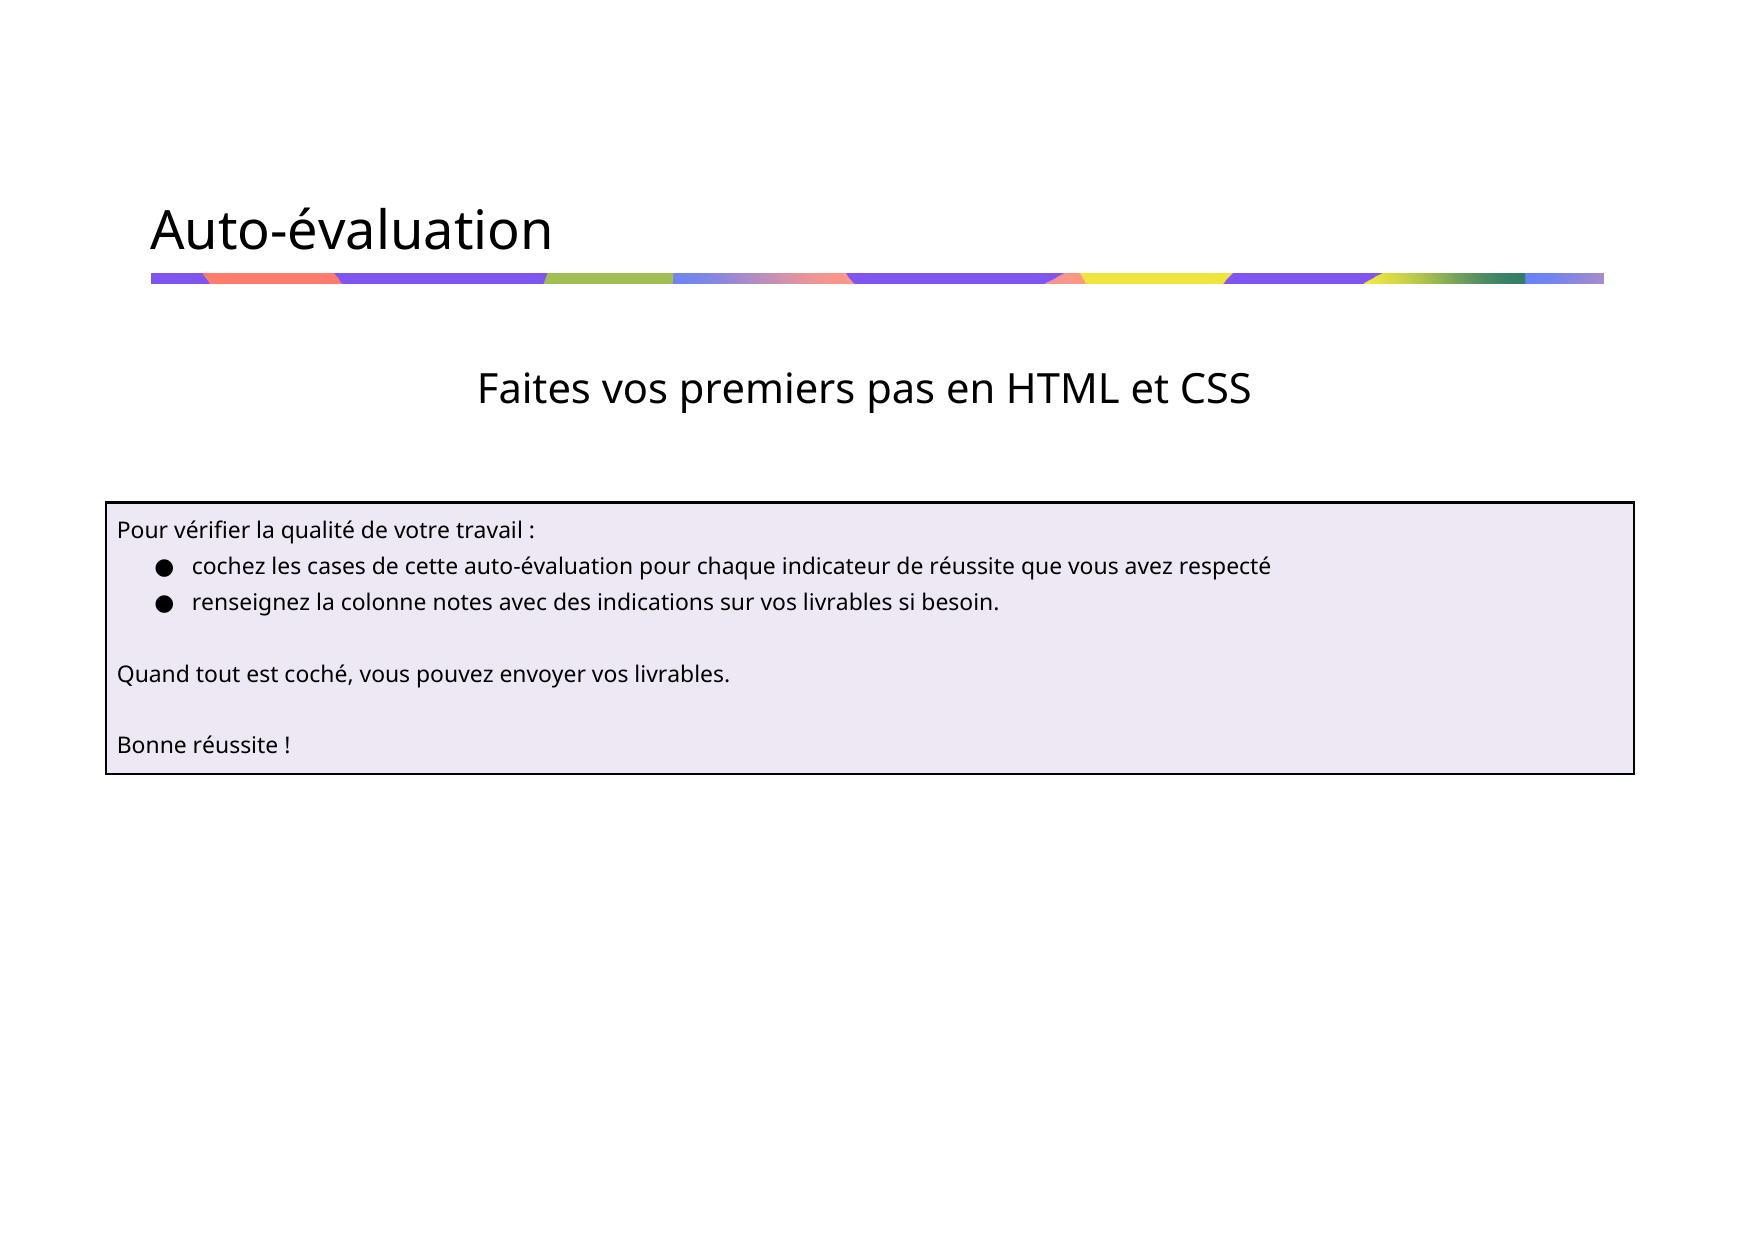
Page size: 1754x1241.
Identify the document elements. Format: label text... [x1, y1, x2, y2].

picture [150, 273, 1604, 284]
subtitle Faites vos premiers pas en HTML et CSS [150, 359, 1579, 416]
subtitle Auto-évaluation [150, 192, 1604, 265]
table_header Pour vérifier la qualité de votre travail : cochez les cases de cette auto-évaluation pour chaque indicateur de réussite que vous avez respecté renseignez la colonne notes avec des indications sur vos livrables si besoin. Quand tout est coché, vous pouvez envoyer vos livrables. Bonne réussite ! [107, 504, 1633, 773]
